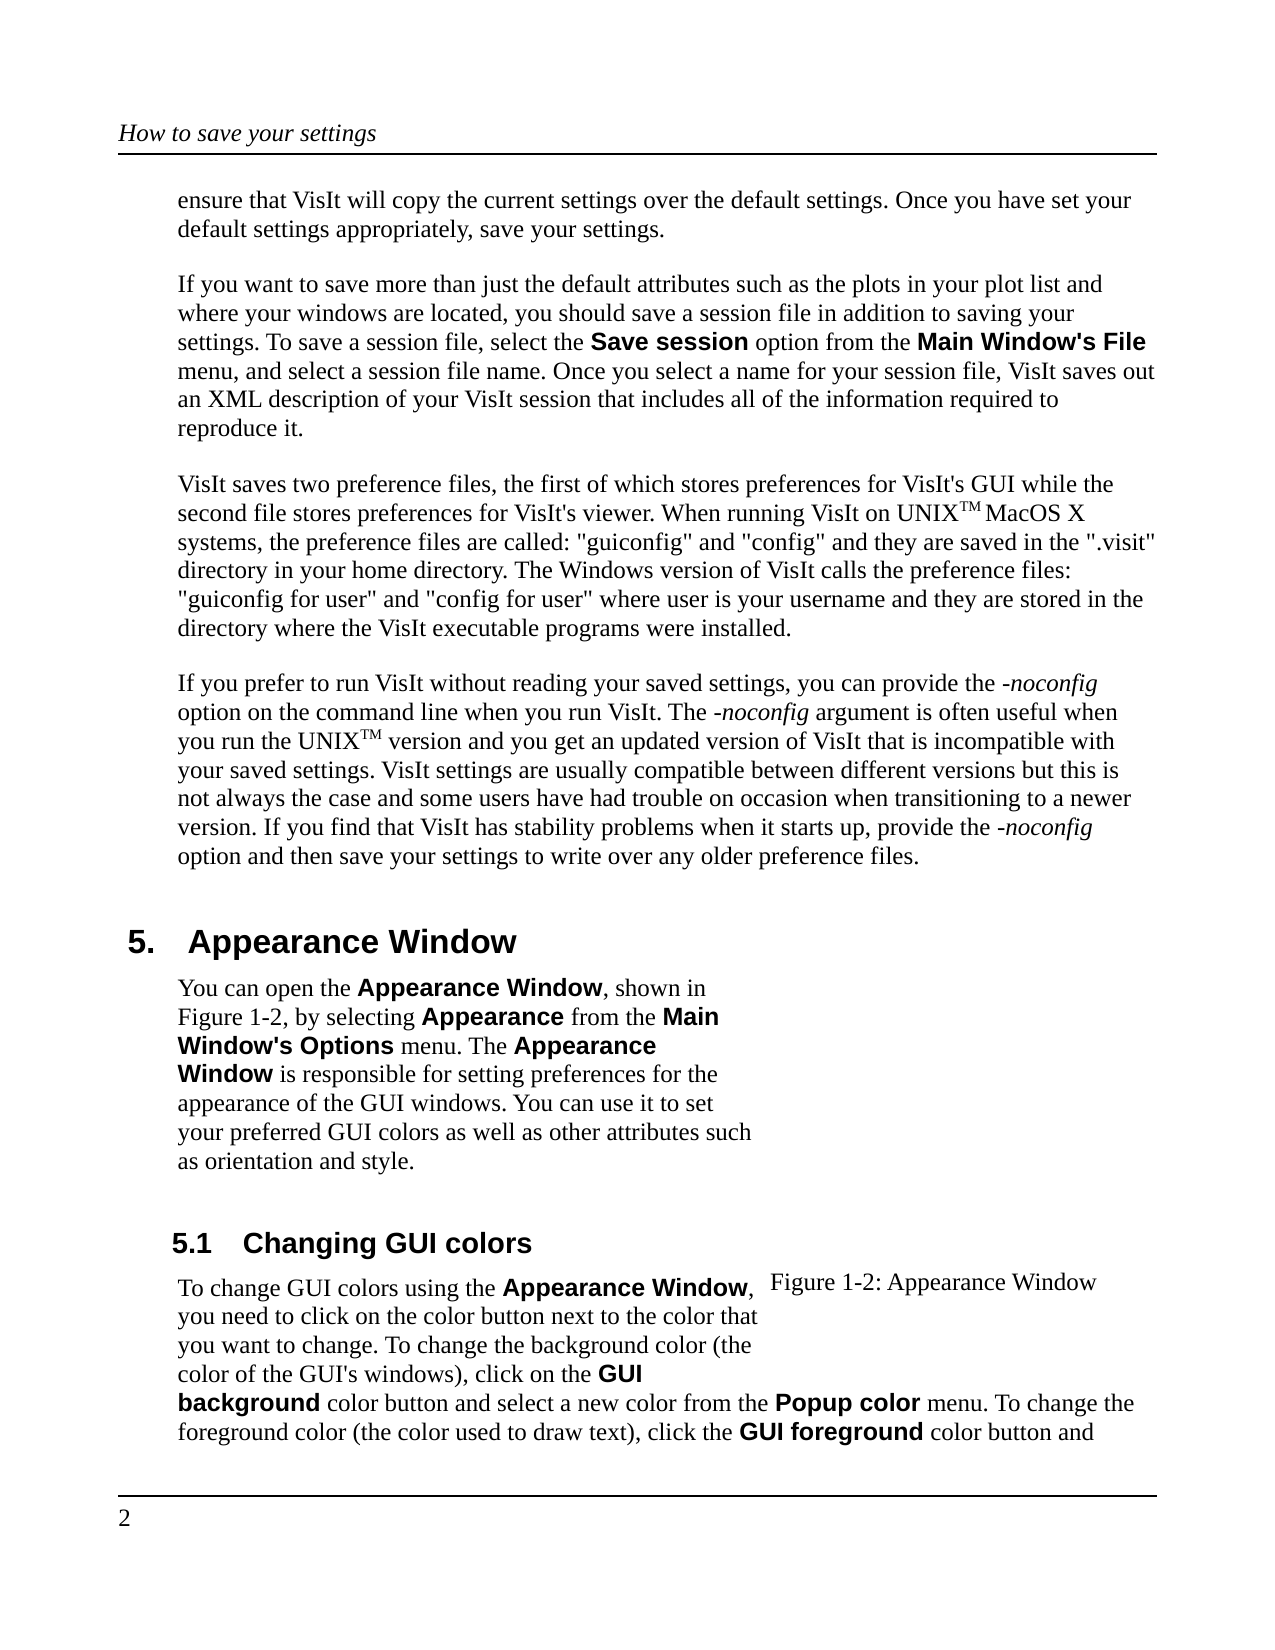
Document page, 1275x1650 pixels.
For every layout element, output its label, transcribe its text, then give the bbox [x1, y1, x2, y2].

text You can open the Appearance Window, shown in Figure 1-2, by selecting Appearance from the Main Window's Options menu. The Appearance Window is responsible for setting preferences for the appearance of the GUI windows. You can use it to set your preferred GUI colors as well as other attributes such as orientation and style. [177, 973, 770, 1174]
text If you prefer to run VisIt without reading your saved settings, you can provide the -noconfig option on the command line when you run VisIt. The -noconfig argument is often useful when you run the UNIXTM version and you get an updated version of VisIt that is incompatible with your saved settings. VisIt settings are usually compatible between different versions but this is not always the case and some users have had trouble on occasion when transitioning to a newer version. If you find that VisIt has stability problems when it starts up, provide the -noconfig option and then save your settings to write over any older preference files. [177, 668, 1157, 870]
text VisIt saves two preference files, the first of which stores preferences for VisIt's GUI while the second file stores preferences for VisIt's viewer. When running VisIt on UNIXTM MacOS X systems, the preference files are called: "guiconfig" and "config" and they are saved in the ".visit" directory in your home directory. The Windows version of VisIt calls the preference files: "guiconfig for user" and "config for user" where user is your username and they are stored in the directory where the VisIt executable programs were installed. [177, 469, 1157, 642]
text ensure that VisIt will copy the current settings over the default settings. Once you have set your default settings appropriately, save your settings. [177, 185, 1157, 242]
text [770, 1295, 1145, 1331]
subtitle [1145, 1227, 1157, 1260]
subtitle Changing GUI colors [163, 1227, 770, 1260]
subtitle Appearance Window [118, 922, 1157, 960]
text Figure 1-2: Appearance Window [770, 973, 1145, 1295]
text If you want to save more than just the default attributes such as the plots in your plot list and where your windows are located, you should save a session file in addition to saving your settings. To save a session file, select the Save session option from the Main Window's File menu, and select a session file name. Once you select a name for your session file, VisIt saves out an XML description of your VisIt session that includes all of the information required to reproduce it. [177, 269, 1157, 442]
text To change GUI colors using the Appearance Window, you need to click on the color button next to the color that you want to change. To change the background color (the color of the GUI's windows), click on the GUI background color button and select a new color from the Popup color menu. To change the foreground color (the color used to draw text), click the GUI foreground color button and [177, 1273, 1157, 1446]
